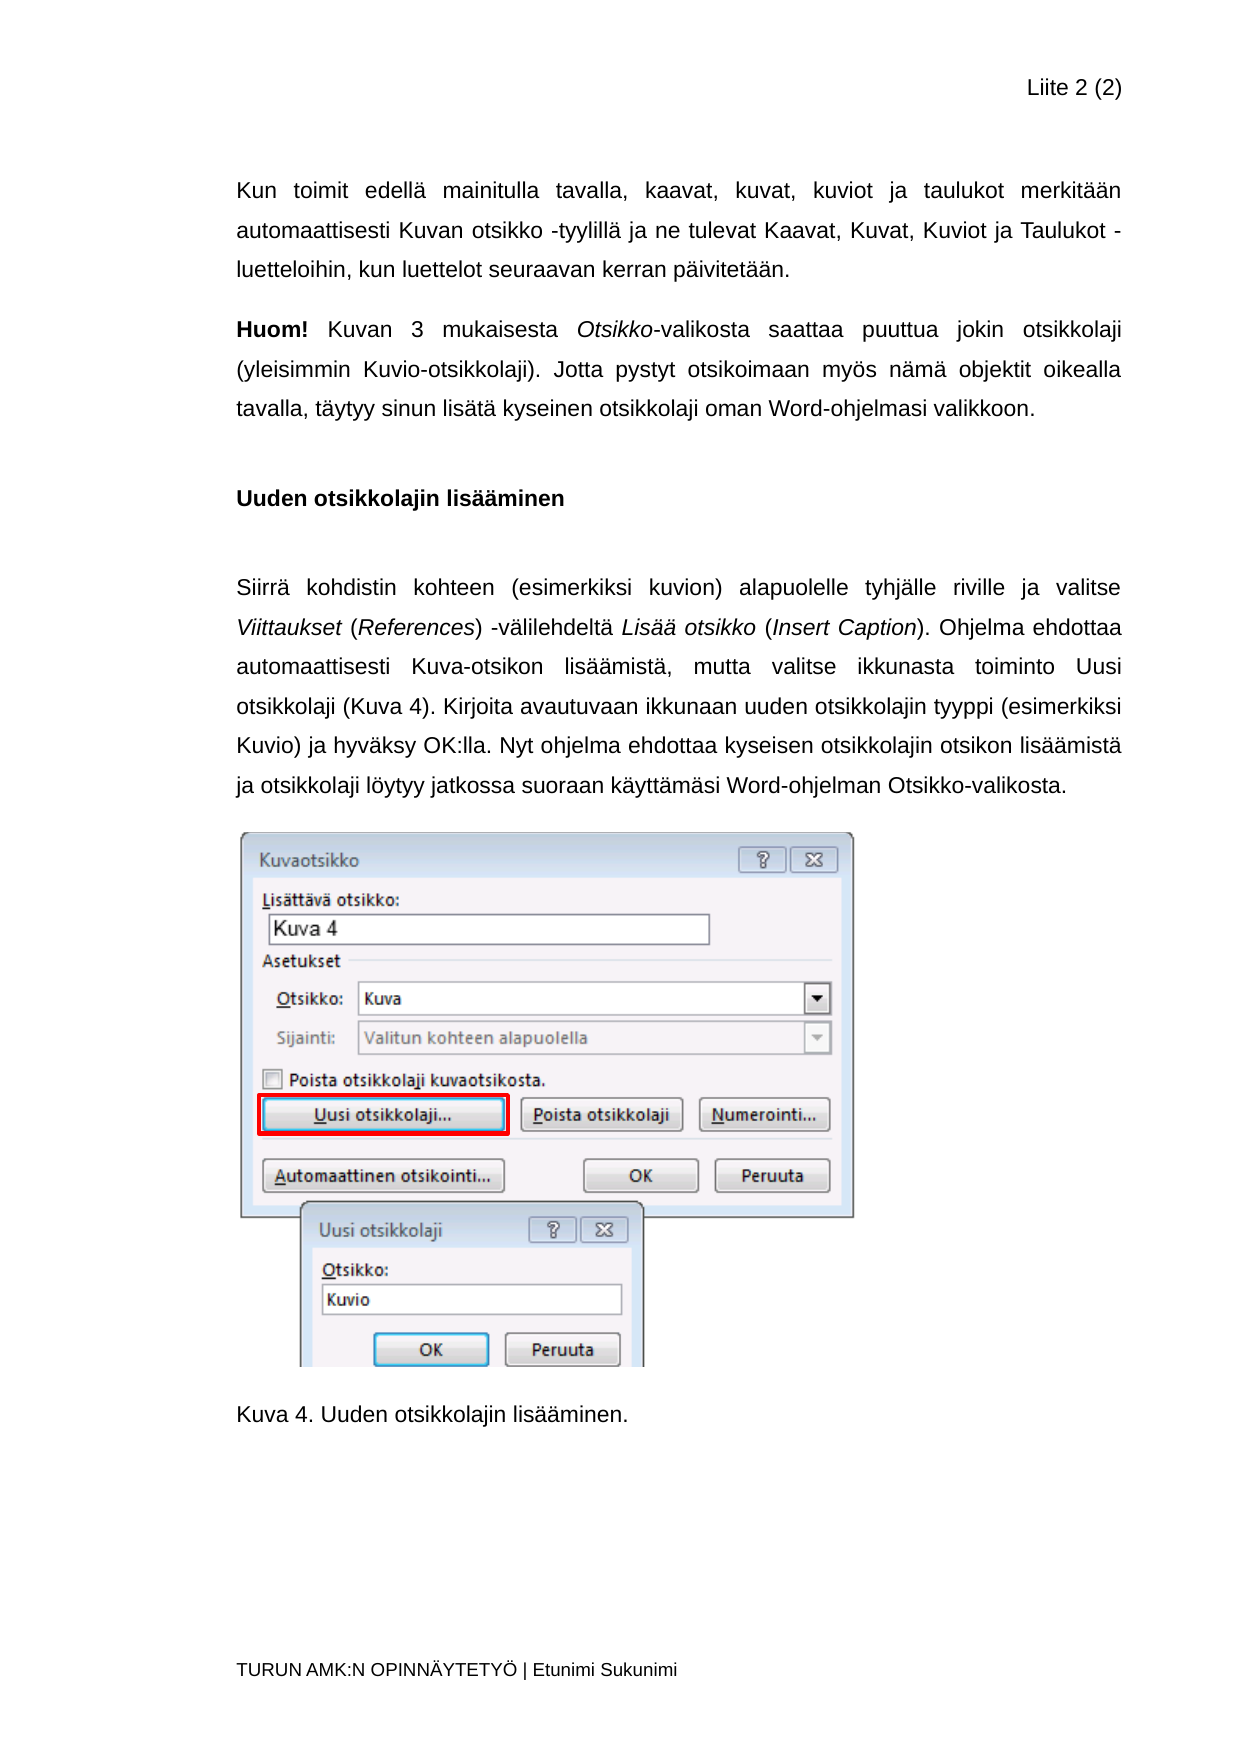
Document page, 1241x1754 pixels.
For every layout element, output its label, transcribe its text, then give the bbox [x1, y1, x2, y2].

picture [236, 832, 859, 1367]
text Huom! Kuvan 3 mukaisesta Otsikko-valikosta saattaa puuttua jokin otsikkolaji (yleisimmin Kuvio-otsikkolaji). Jotta pystyt otsikoimaan myös nämä objektit oikealla tavalla, täytyy sinun lisätä kyseinen otsikkolaji oman Word-ohjelmasi valikkoon. [236, 316, 1122, 422]
text Siirrä kohdistin kohteen (esimerkiksi kuvion) alapuolelle tyhjälle riville ja valitse Viittaukset (References) -välilehdeltä Lisää otsikko (Insert Caption). Ohjelma ehdottaa automaattisesti Kuva-otsikon lisäämistä, mutta valitse ikkunasta toiminto Uusi otsikkolaji (Kuva 4). Kirjoita avautuvaan ikkunaan uuden otsikkolajin tyyppi (esimerkiksi Kuvio) ja hyväksy OK:lla. Nyt ohjelma ehdottaa kyseisen otsikkolajin otsikon lisäämistä ja otsikkolaji löytyy jatkossa suoraan käyttämäsi Word-ohjelman Otsikko-valikosta. [236, 574, 1122, 798]
text Kun toimit edellä mainitulla tavalla, kaavat, kuvat, kuviot ja taulukot merkitään automaattisesti Kuvan otsikko -tyylillä ja ne tulevat Kaavat, Kuvat, Kuviot ja Taulukot -luetteloihin, kun luettelot seuraavan kerran päivitetään. [236, 177, 1122, 282]
text Kuva 4. Uuden otsikkolajin lisääminen. [236, 1401, 1122, 1427]
text Uuden otsikkolajin lisääminen [236, 485, 1122, 511]
